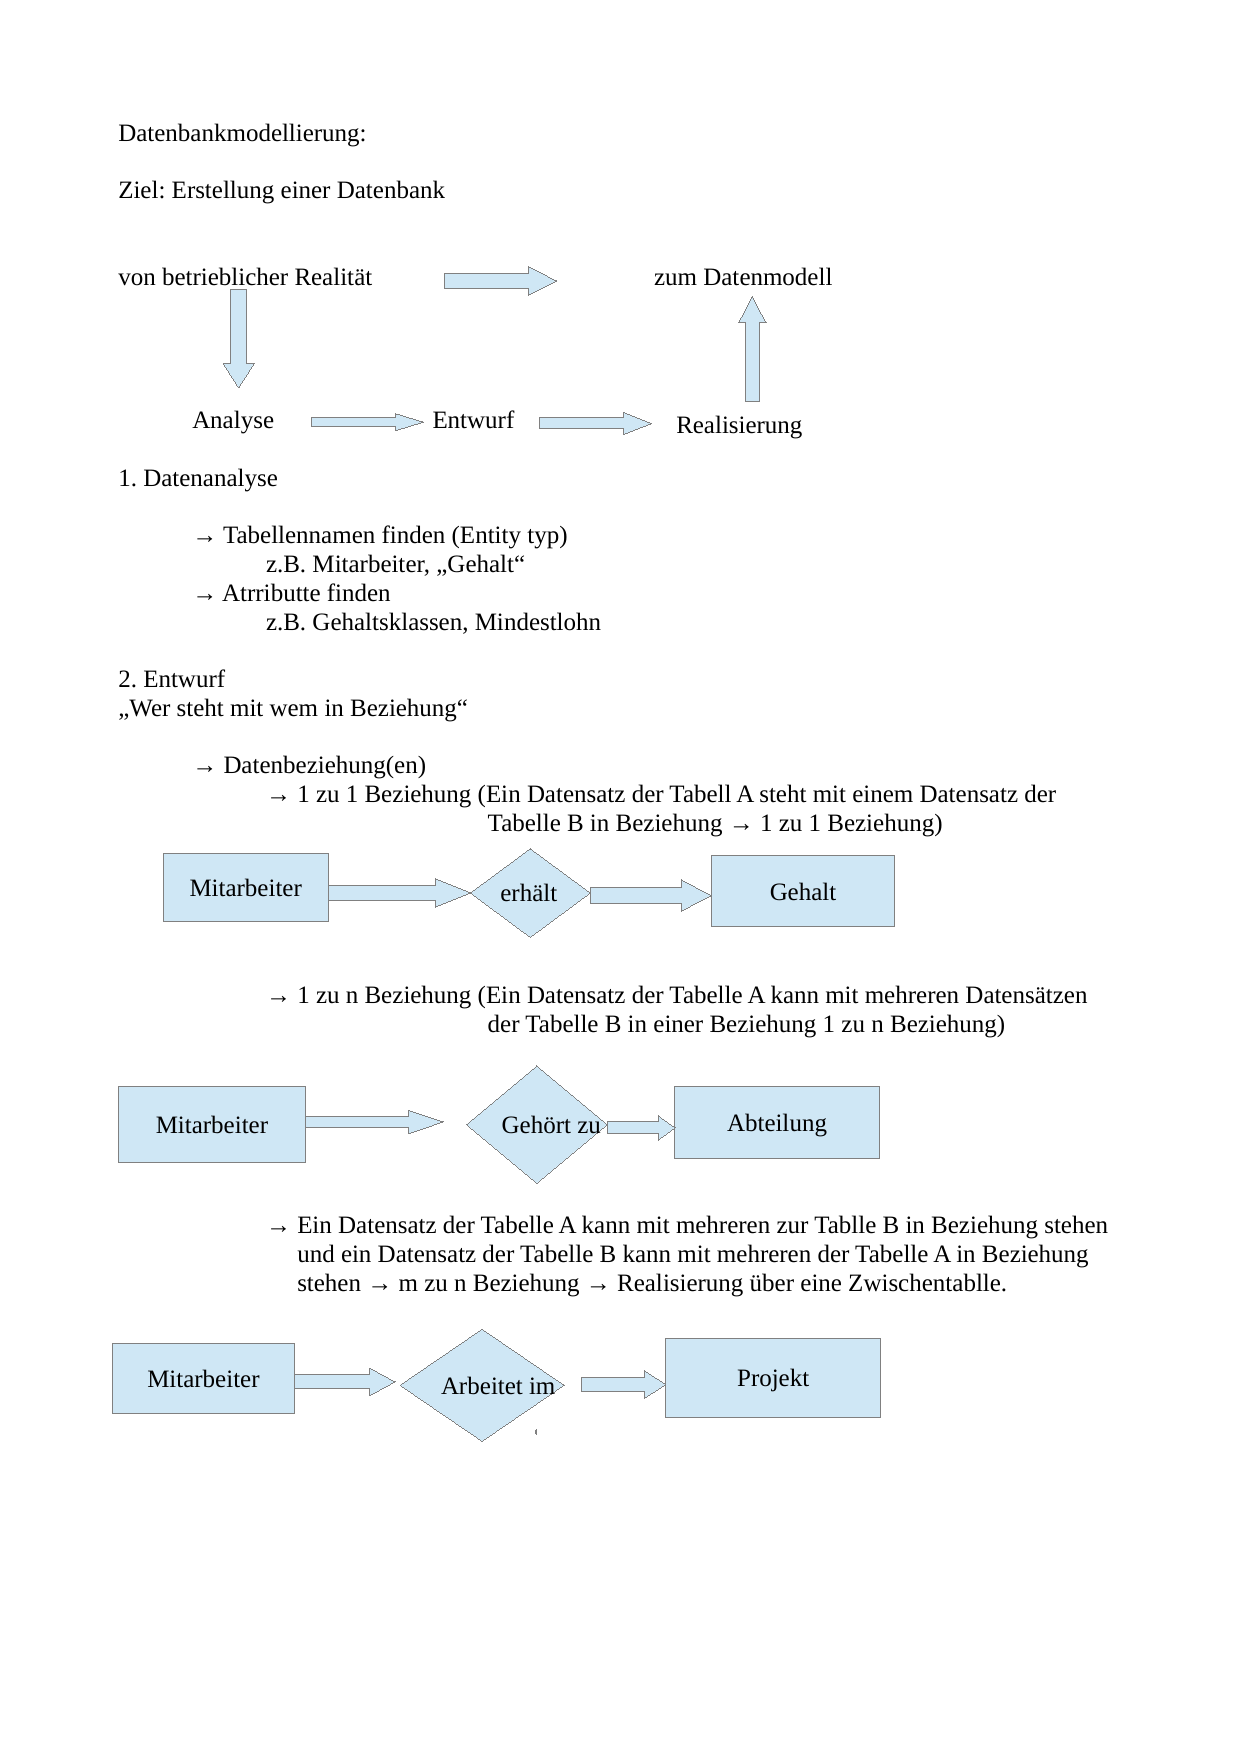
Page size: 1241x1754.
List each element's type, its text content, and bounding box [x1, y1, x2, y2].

text → Ein Datensatz der Tabelle A kann mit mehreren zur Tablle B in Beziehung stehen und ein Datensatz der Tabelle B kann mit mehreren der Tabelle A in Beziehung stehen → m zu n Beziehung → Realisierung über eine Zwischentablle. [118, 1211, 1122, 1297]
text → Atrributte finden [118, 578, 1122, 607]
text z.B. Mitarbeiter, „Gehalt“ [118, 549, 1122, 578]
text Analyse Entwurf [118, 406, 1122, 434]
text z.B. Gehaltsklassen, Mindestlohn [118, 607, 1122, 636]
text → 1 zu 1 Beziehung (Ein Datensatz der Tabell A steht mit einem Datensatz der Tabelle B in Beziehung → 1 zu 1 Beziehung) [118, 779, 1122, 837]
text 1. Datenanalyse [118, 463, 1122, 492]
text Datenbankmodellierung: [118, 118, 1122, 147]
text → Datenbeziehung(en) [118, 751, 1122, 779]
text von betrieblicher Realität zum Datenmodell [118, 262, 1122, 291]
text „Wer steht mit wem in Beziehung“ [118, 693, 1122, 722]
text → 1 zu n Beziehung (Ein Datensatz der Tabelle A kann mit mehreren Datensätzen der Tabelle B in einer Beziehung 1 zu n Beziehung) [118, 981, 1122, 1038]
text Ziel: Erstellung einer Datenbank [118, 176, 1122, 204]
text → Tabellennamen finden (Entity typ) [118, 521, 1122, 549]
text 2. Entwurf [118, 664, 1122, 693]
